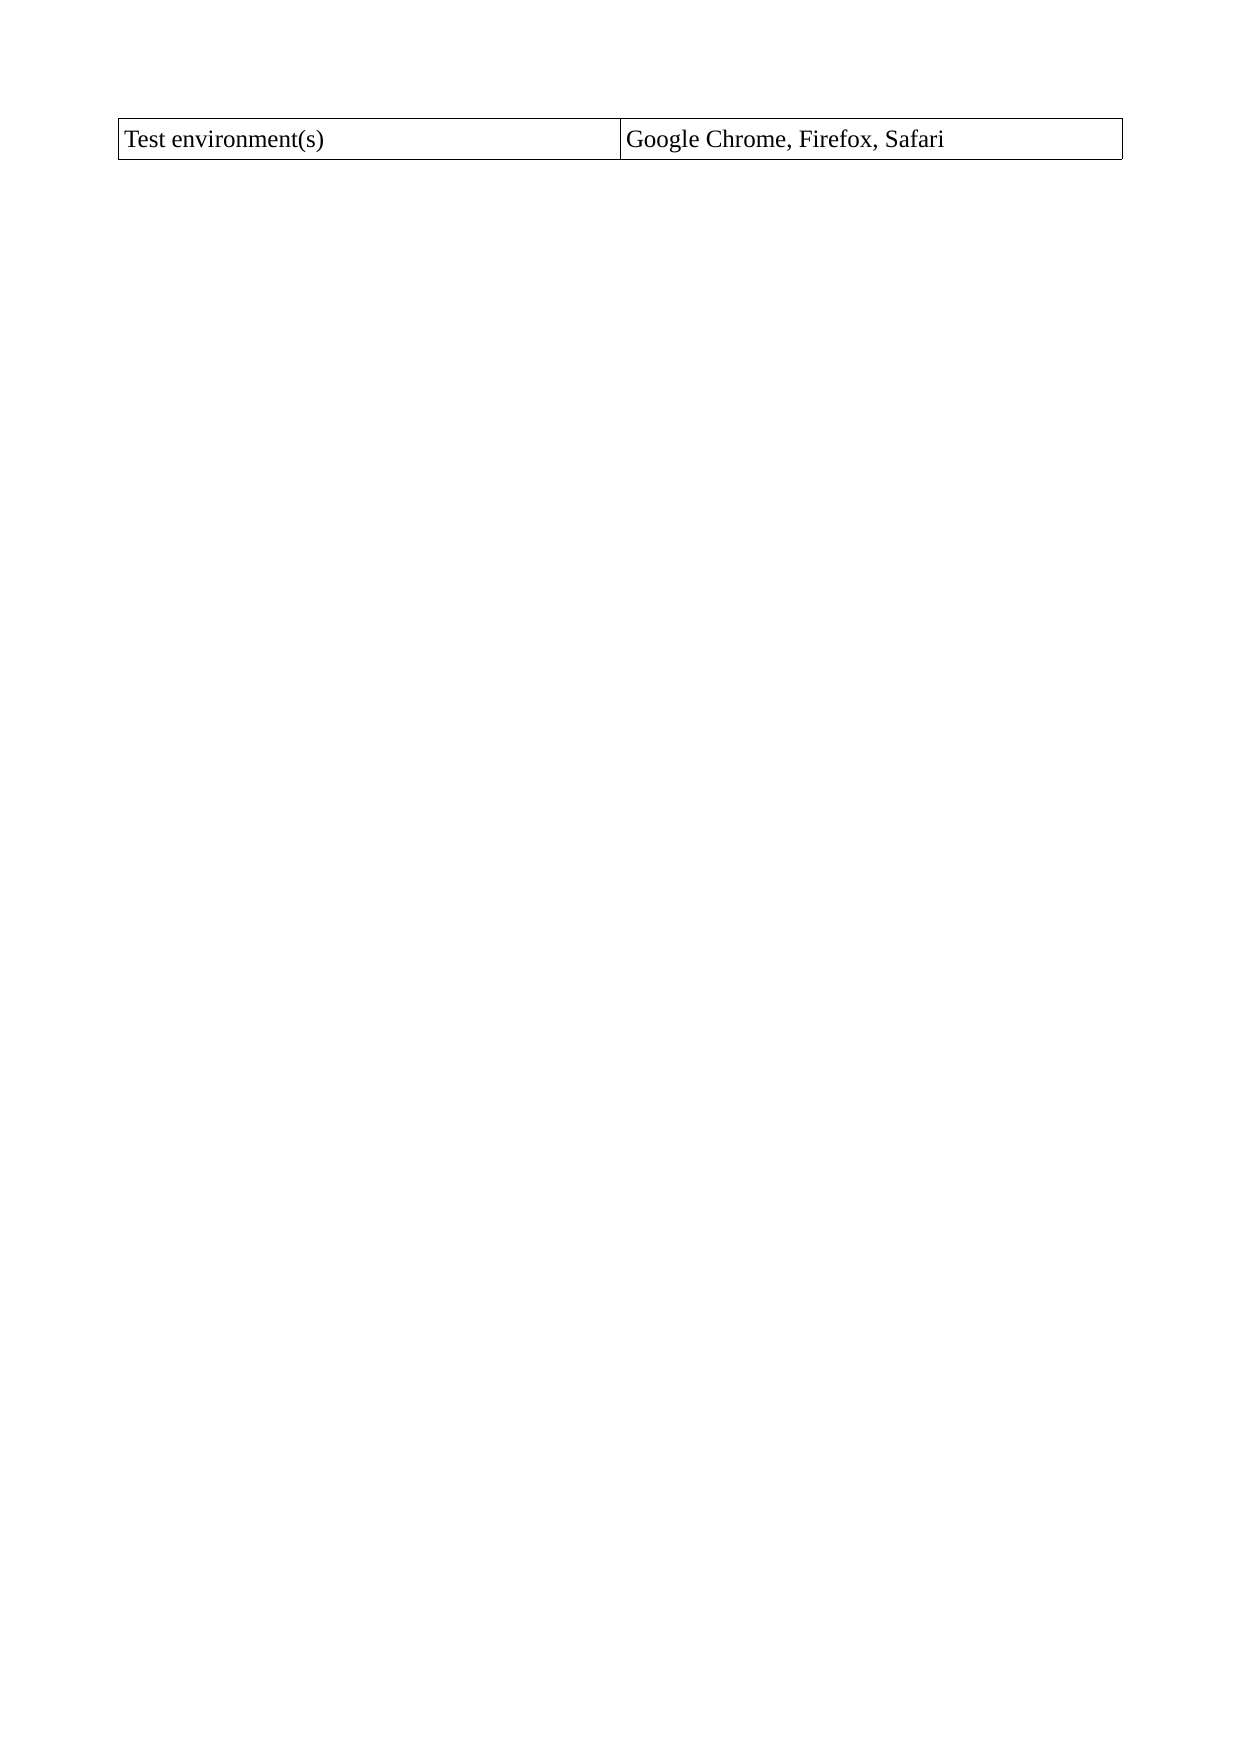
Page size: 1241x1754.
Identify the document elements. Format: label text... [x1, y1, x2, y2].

table_cell Test environment(s) [119, 119, 620, 159]
table_cell Google Chrome, Firefox, Safari [621, 119, 1122, 159]
